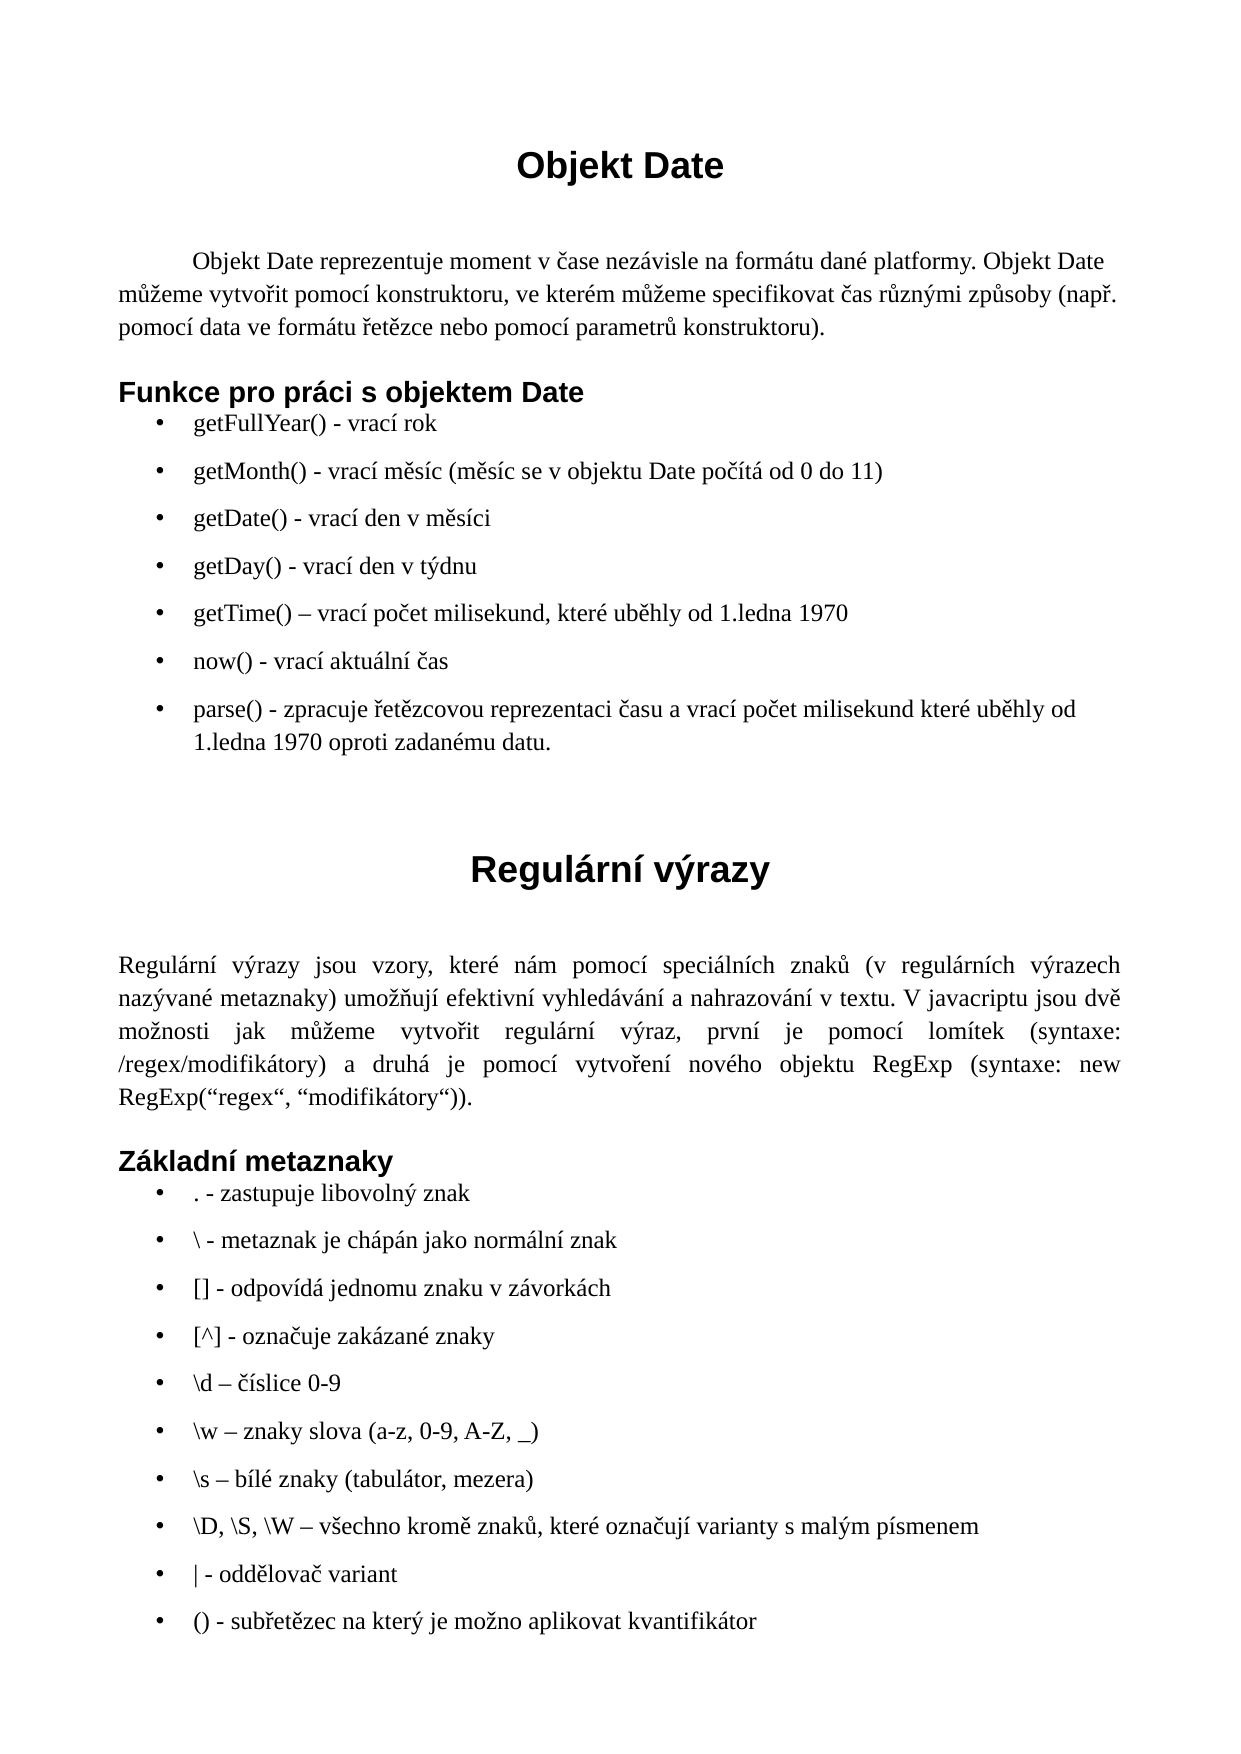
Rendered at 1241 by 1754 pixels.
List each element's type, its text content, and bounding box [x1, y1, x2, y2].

list . - zastupuje libovolný znak [156, 1178, 1122, 1207]
list getFullYear() - vrací rok [156, 408, 1122, 437]
subtitle Objekt Date [118, 143, 1122, 186]
list \d – číslice 0-9 [156, 1368, 1122, 1397]
subtitle Regulární výrazy [118, 847, 1122, 890]
list parse() - zpracuje řetězcovou reprezentaci času a vrací počet milisekund které uběhly od 1.ledna 1970 oproti zadanému datu. [156, 694, 1122, 756]
list getDay() - vrací den v týdnu [156, 551, 1122, 580]
list \s – bílé znaky (tabulátor, mezera) [156, 1464, 1122, 1492]
text Objekt Date reprezentuje moment v čase nezávisle na formátu dané platformy. Objekt Date můžeme vytvořit pomocí konstruktoru, ve kterém můžeme specifikovat čas různými způsoby (např. pomocí data ve formátu řetězce nebo pomocí parametrů konstruktoru). [118, 246, 1122, 341]
list [] - odpovídá jednomu znaku v závorkách [156, 1273, 1122, 1302]
list getMonth() - vrací měsíc (měsíc se v objektu Date počítá od 0 do 11) [156, 456, 1122, 484]
list () - subřetězec na který je možno aplikovat kvantifikátor [156, 1606, 1122, 1635]
list \D, \S, \W – všechno kromě znaků, které označují varianty s malým písmenem [156, 1511, 1122, 1540]
subtitle Funkce pro práci s objektem Date [118, 374, 1122, 408]
subtitle Základní metaznaky [118, 1144, 1122, 1178]
list getDate() - vrací den v měsíci [156, 503, 1122, 532]
list \ - metaznak je chápán jako normální znak [156, 1226, 1122, 1254]
list [^] - označuje zakázané znaky [156, 1321, 1122, 1349]
list \w – znaky slova (a-z, 0-9, A-Z, _) [156, 1416, 1122, 1445]
list | - oddělovač variant [156, 1559, 1122, 1588]
list now() - vrací aktuální čas [156, 646, 1122, 675]
list getTime() – vrací počet milisekund, které uběhly od 1.ledna 1970 [156, 598, 1122, 627]
text Regulární výrazy jsou vzory, které nám pomocí speciálních znaků (v regulárních výrazech nazývané metaznaky) umožňují efektivní vyhledávání a nahrazování v textu. V javacriptu jsou dvě možnosti jak můžeme vytvořit regulární výraz, první je pomocí lomítek (syntaxe: /regex/modifikátory) a druhá je pomocí vytvoření nového objektu RegExp (syntaxe: new RegExp(“regex“, “modifikátory“)). [118, 950, 1122, 1111]
